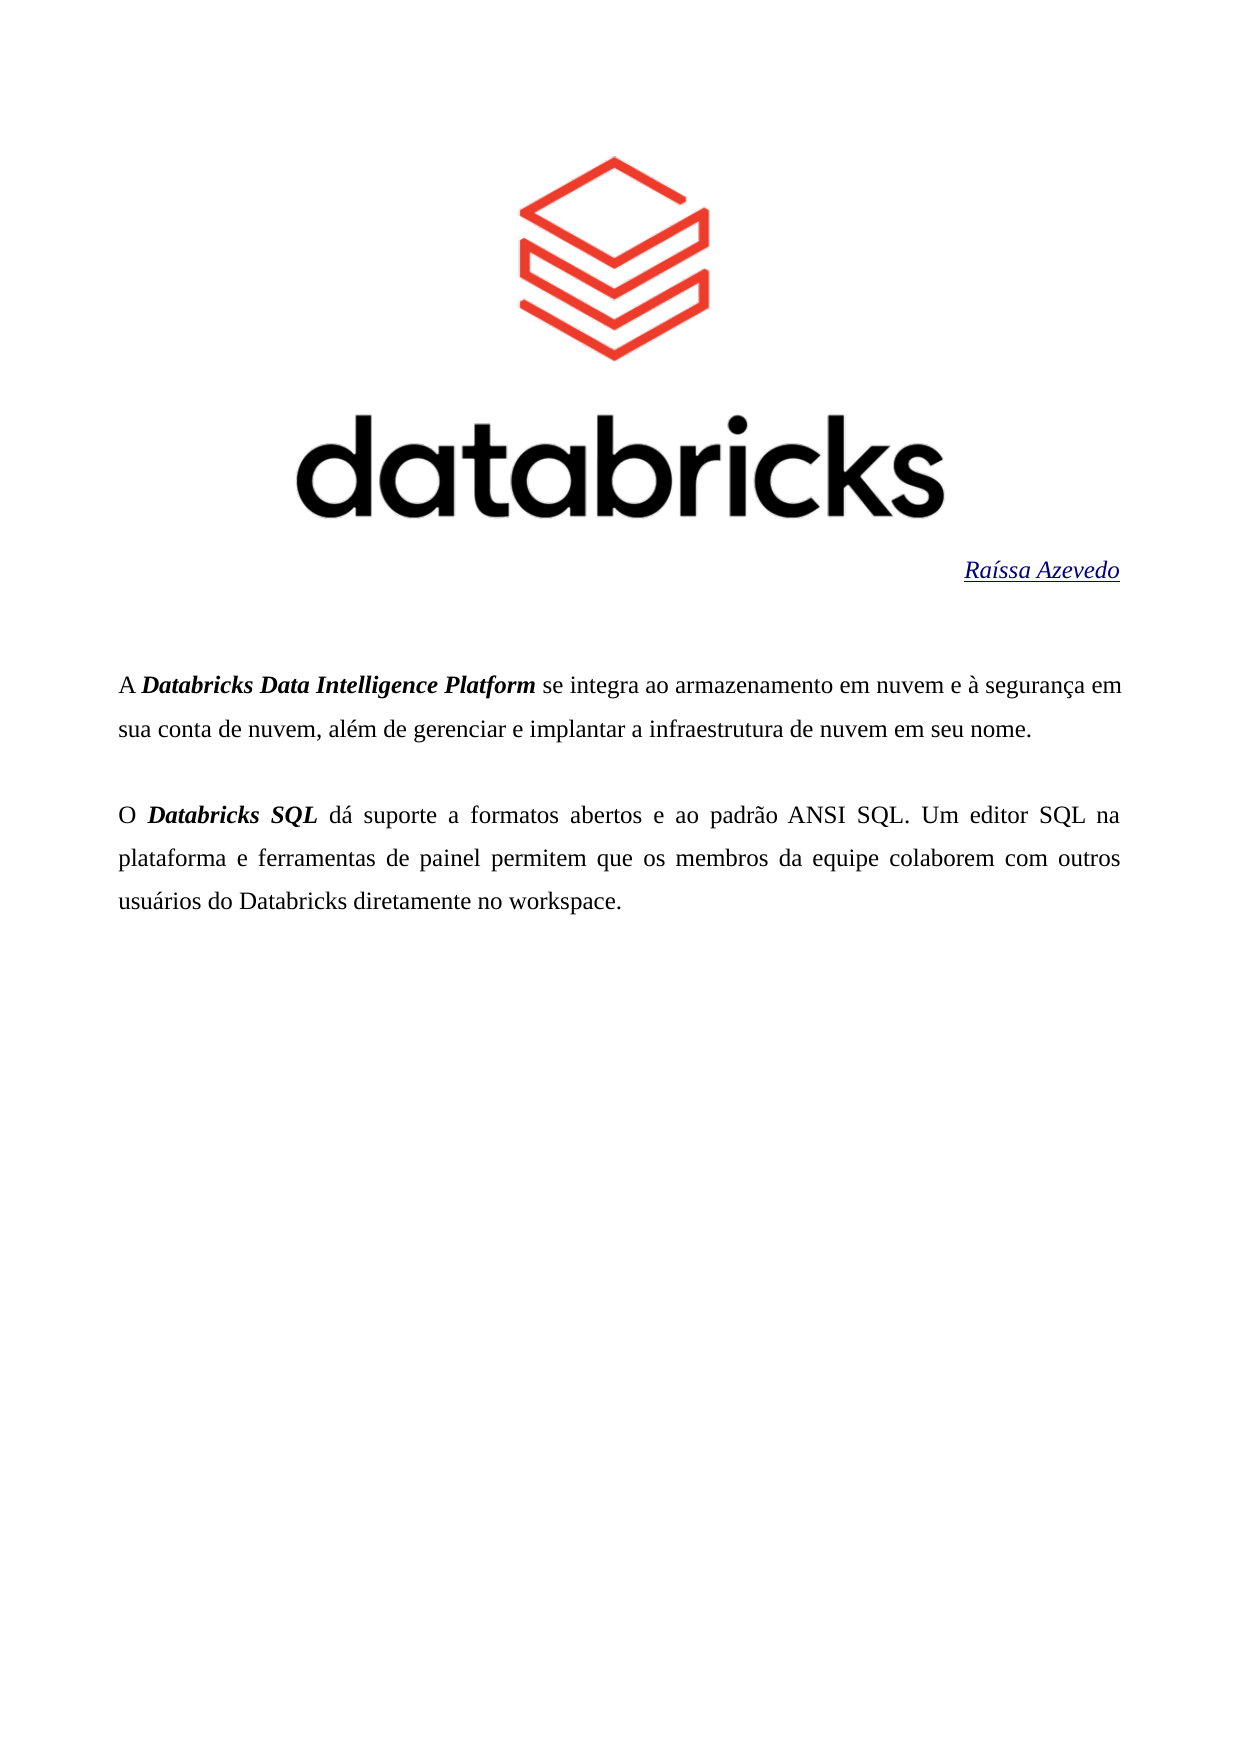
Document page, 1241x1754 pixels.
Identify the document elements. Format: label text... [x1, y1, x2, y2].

text O Databricks SQL dá suporte a formatos abertos e ao padrão ANSI SQL. Um editor SQL na plataforma e ferramentas de painel permitem que os membros da equipe colaborem com outros usuários do Databricks diretamente no workspace. [118, 800, 1122, 915]
picture [203, 118, 1037, 556]
text A Databricks Data Intelligence Platform se integra ao armazenamento em nuvem e à segurança em sua conta de nuvem, além de gerenciar e implantar a infraestrutura de nuvem em seu nome. [118, 671, 1122, 742]
text Raíssa Azevedo [118, 118, 1122, 584]
